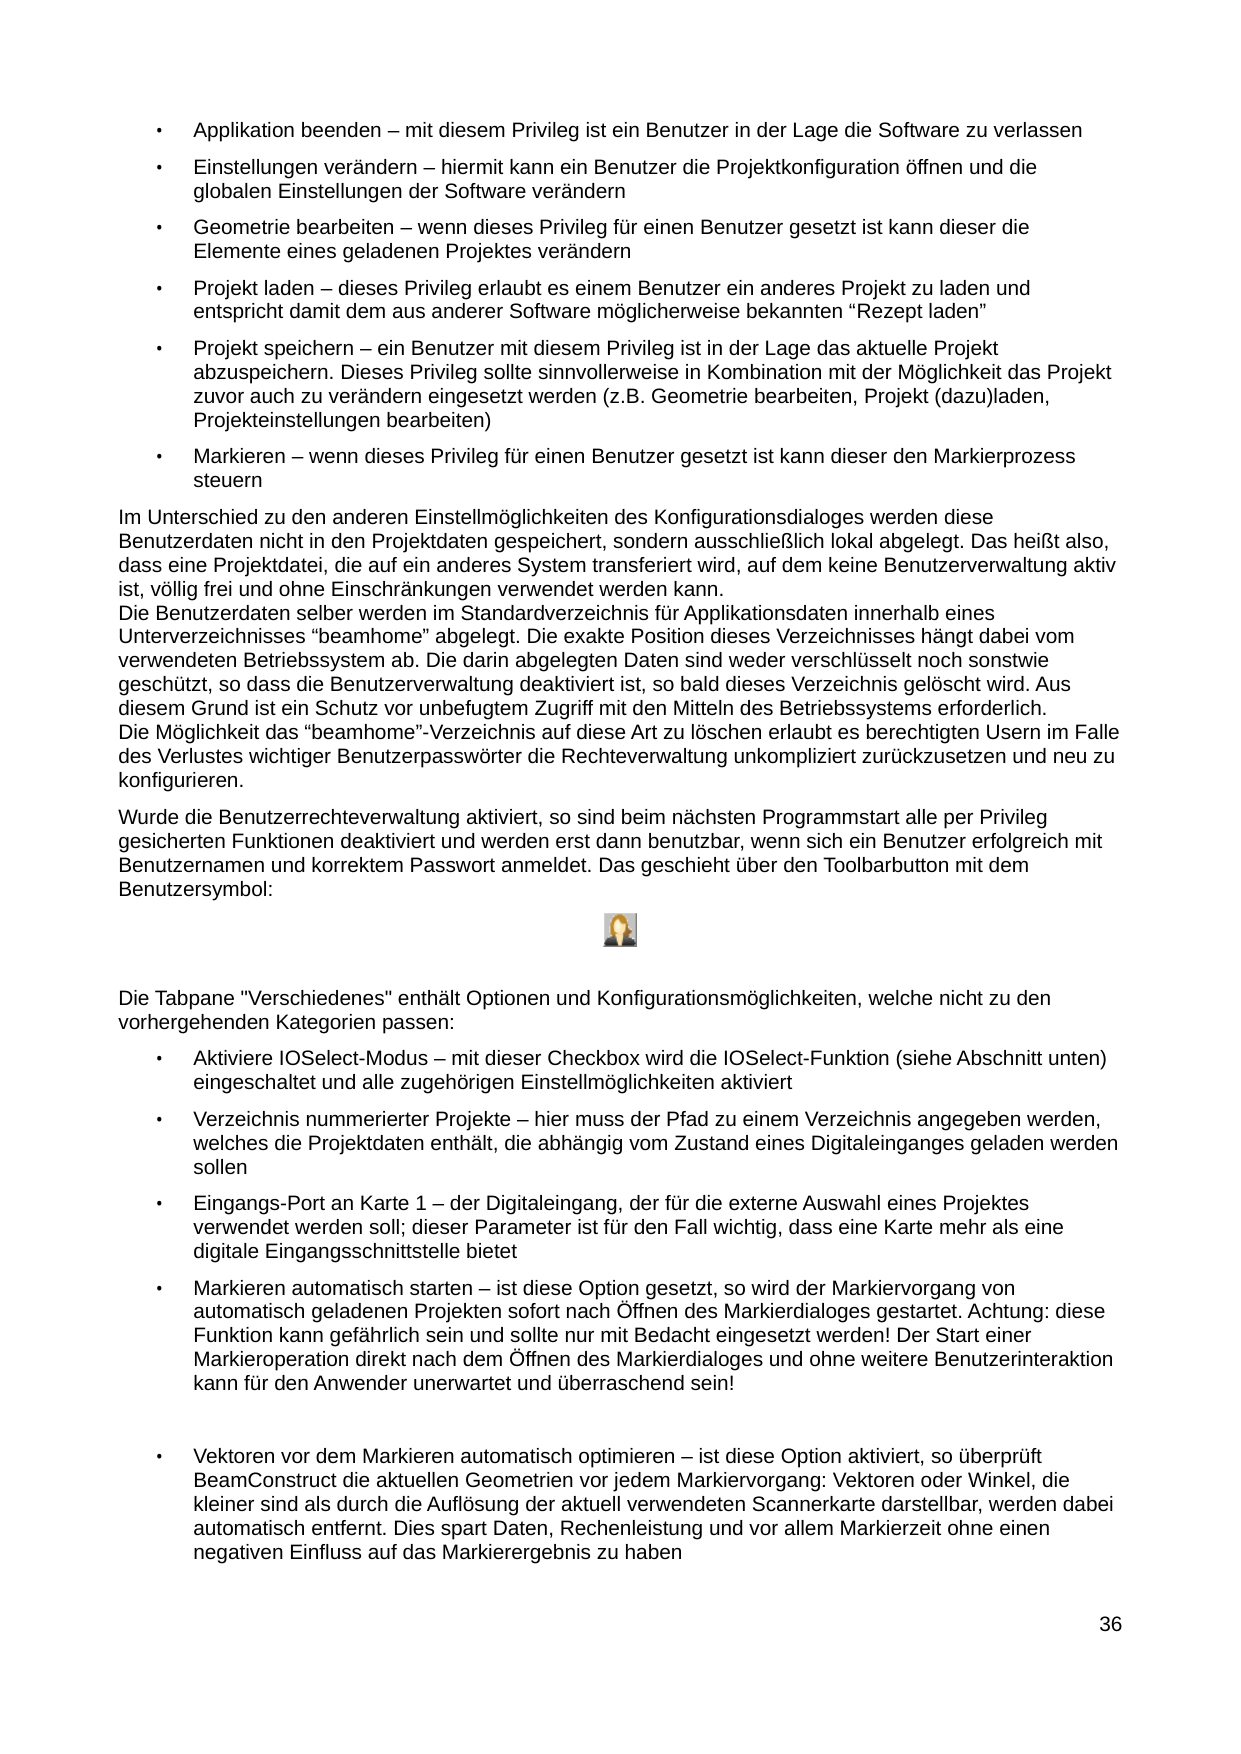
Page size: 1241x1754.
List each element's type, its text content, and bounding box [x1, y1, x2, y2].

list Markieren – wenn dieses Privileg für einen Benutzer gesetzt ist kann dieser den Markierprozess steuern [156, 444, 1122, 492]
list Einstellungen verändern – hiermit kann ein Benutzer die Projektkonfiguration öffnen und die globalen Einstellungen der Software verändern [156, 154, 1122, 202]
list Projekt laden – dieses Privileg erlaubt es einem Benutzer ein anderes Projekt zu laden und entspricht damit dem aus anderer Software möglicherweise bekannten “Rezept laden” [156, 275, 1122, 323]
list Eingangs-Port an Karte 1 – der Digitaleingang, der für die externe Auswahl eines Projektes verwendet werden soll; dieser Parameter ist für den Fall wichtig, dass eine Karte mehr als eine digitale Eingangsschnittstelle bietet [156, 1191, 1122, 1263]
text Im Unterschied zu den anderen Einstellmöglichkeiten des Konfigurationsdialoges werden diese Benutzerdaten nicht in den Projektdaten gespeichert, sondern ausschließlich lokal abgelegt. Das heißt also, dass eine Projektdatei, die auf ein anderes System transferiert wird, auf dem keine Benutzerverwaltung aktiv ist, völlig frei und ohne Einschränkungen verwendet werden kann. Die Benutzerdaten selber werden im Standardverzeichnis für Applikationsdaten innerhalb eines Unterverzeichnisses “beamhome” abgelegt. Die exakte Position dieses Verzeichnisses hängt dabei vom verwendeten Betriebssystem ab. Die darin abgelegten Daten sind weder verschlüsselt noch sonstwie geschützt, so dass die Benutzerverwaltung deaktiviert ist, so bald dieses Verzeichnis gelöscht wird. Aus diesem Grund ist ein Schutz vor unbefugtem Zugriff mit den Mitteln des Betriebssystems erforderlich. Die Möglichkeit das “beamhome”-Verzeichnis auf diese Art zu löschen erlaubt es berechtigten Usern im Falle des Verlustes wichtiger Benutzerpasswörter die Rechteverwaltung unkompliziert zurückzusetzen und neu zu konfigurieren. [118, 504, 1122, 792]
list Applikation beenden – mit diesem Privileg ist ein Benutzer in der Lage die Software zu verlassen [156, 118, 1122, 142]
picture [603, 912, 637, 947]
list Verzeichnis nummerierter Projekte – hier muss der Pfad zu einem Verzeichnis angegeben werden, welches die Projektdaten enthält, die abhängig vom Zustand eines Digitaleinganges geladen werden sollen [156, 1107, 1122, 1178]
list Vektoren vor dem Markieren automatisch optimieren – ist diese Option aktiviert, so überprüft BeamConstruct die aktuellen Geometrien vor jedem Markiervorgang: Vektoren oder Winkel, die kleiner sind als durch die Auflösung der aktuell verwendeten Scannerkarte darstellbar, werden dabei automatisch entfernt. Dies spart Daten, Rechenleistung und vor allem Markierzeit ohne einen negativen Einfluss auf das Markierergebnis zu haben [156, 1444, 1122, 1564]
list Geometrie bearbeiten – wenn dieses Privileg für einen Benutzer gesetzt ist kann dieser die Elemente eines geladenen Projektes verändern [156, 215, 1122, 263]
list Aktiviere IOSelect-Modus – mit dieser Checkbox wird die IOSelect-Funktion (siehe Abschnitt unten) eingeschaltet und alle zugehörigen Einstellmöglichkeiten aktiviert [156, 1046, 1122, 1094]
text Wurde die Benutzerrechteverwaltung aktiviert, so sind beim nächsten Programmstart alle per Privileg gesicherten Funktionen deaktiviert und werden erst dann benutzbar, wenn sich ein Benutzer erfolgreich mit Benutzernamen und korrektem Passwort anmeldet. Das geschieht über den Toolbarbutton mit dem Benutzersymbol: [118, 804, 1122, 900]
text Die Tabpane "Verschiedenes" enthält Optionen und Konfigurationsmöglichkeiten, welche nicht zu den vorhergehenden Kategorien passen: [118, 986, 1122, 1034]
list Markieren automatisch starten – ist diese Option gesetzt, so wird der Markiervorgang von automatisch geladenen Projekten sofort nach Öffnen des Markierdialoges gestartet. Achtung: diese Funktion kann gefährlich sein und sollte nur mit Bedacht eingesetzt werden! Der Start einer Markieroperation direkt nach dem Öffnen des Markierdialoges und ohne weitere Benutzerinteraktion kann für den Anwender unerwartet und überraschend sein! [156, 1275, 1122, 1395]
list Projekt speichern – ein Benutzer mit diesem Privileg ist in der Lage das aktuelle Projekt abzuspeichern. Dieses Privileg sollte sinnvollerweise in Kombination mit der Möglichkeit das Projekt zuvor auch zu verändern eingesetzt werden (z.B. Geometrie bearbeiten, Projekt (dazu)laden, Projekteinstellungen bearbeiten) [156, 336, 1122, 432]
